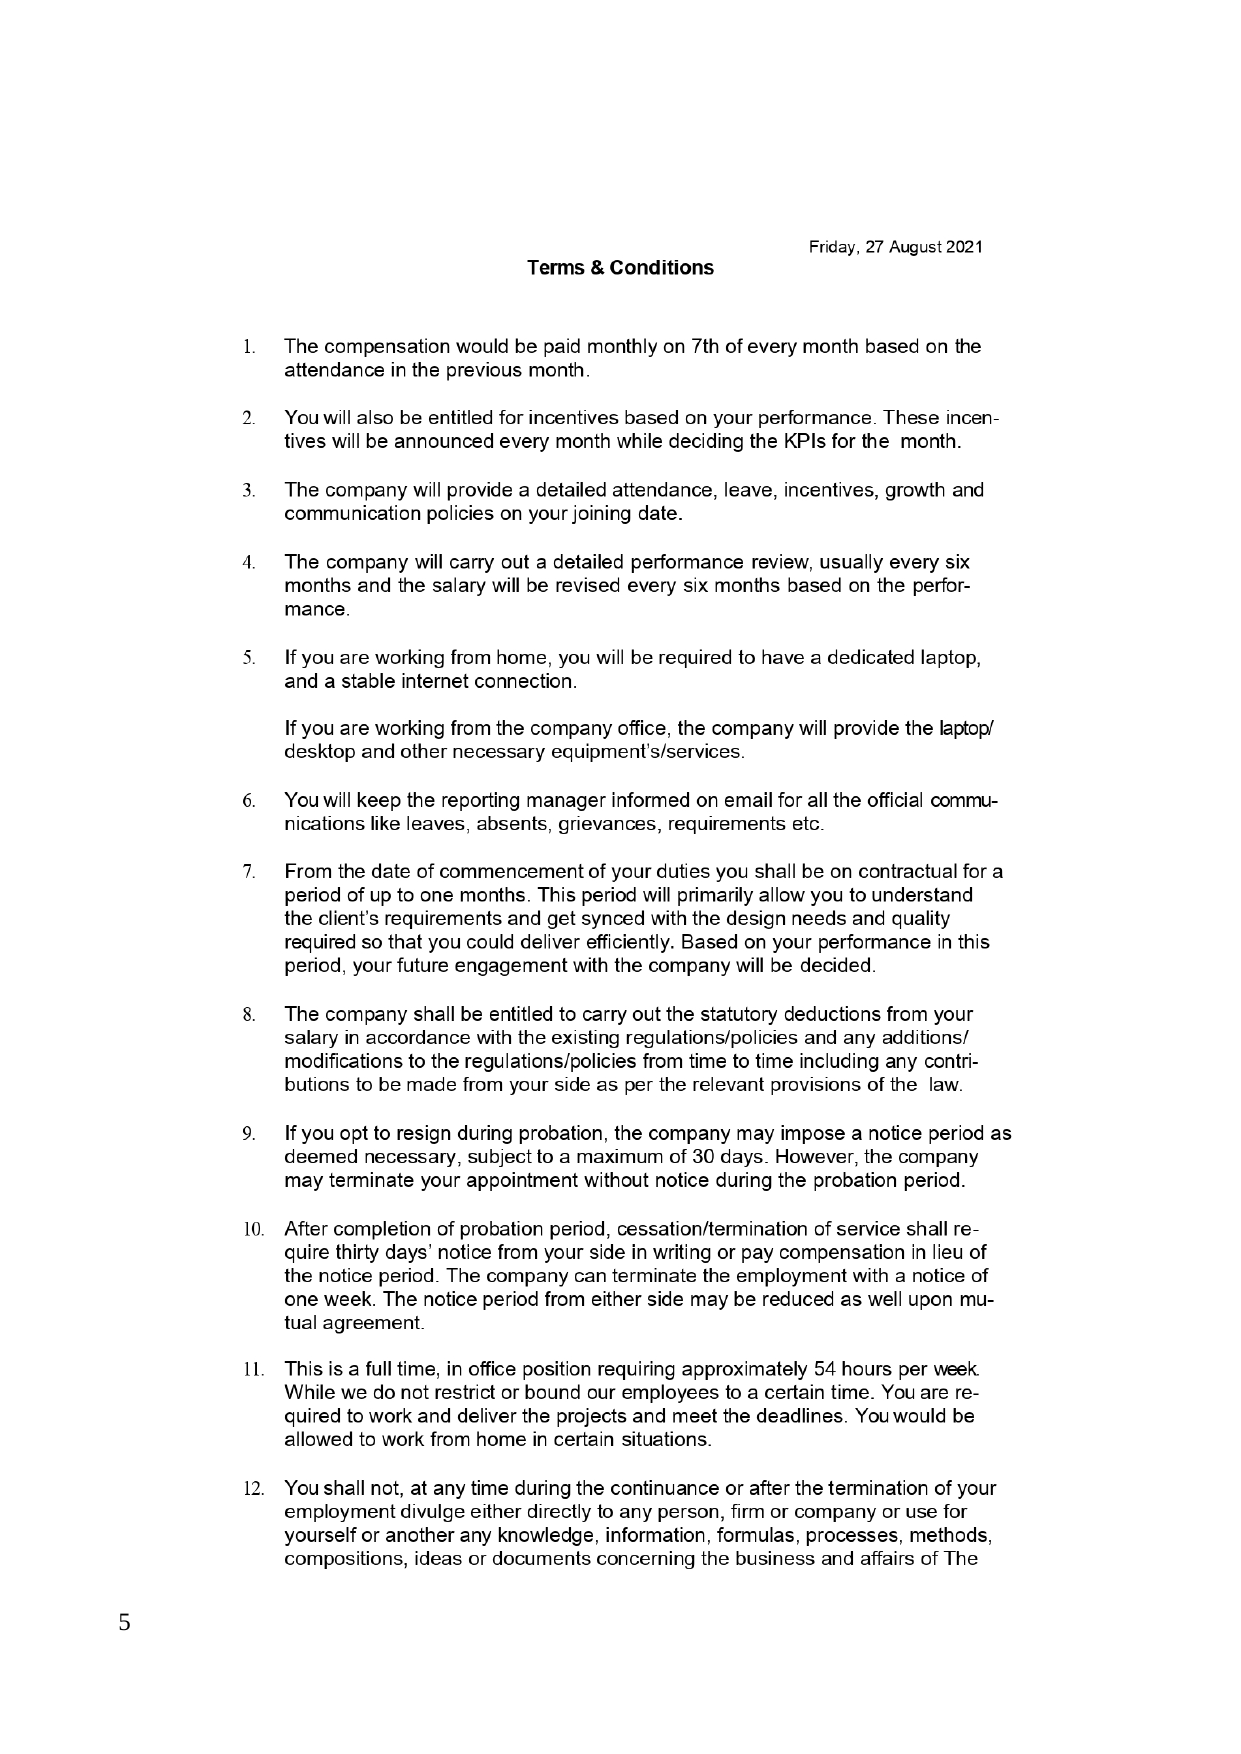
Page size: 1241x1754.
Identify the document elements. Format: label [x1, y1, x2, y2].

picture [118, 176, 1123, 1598]
